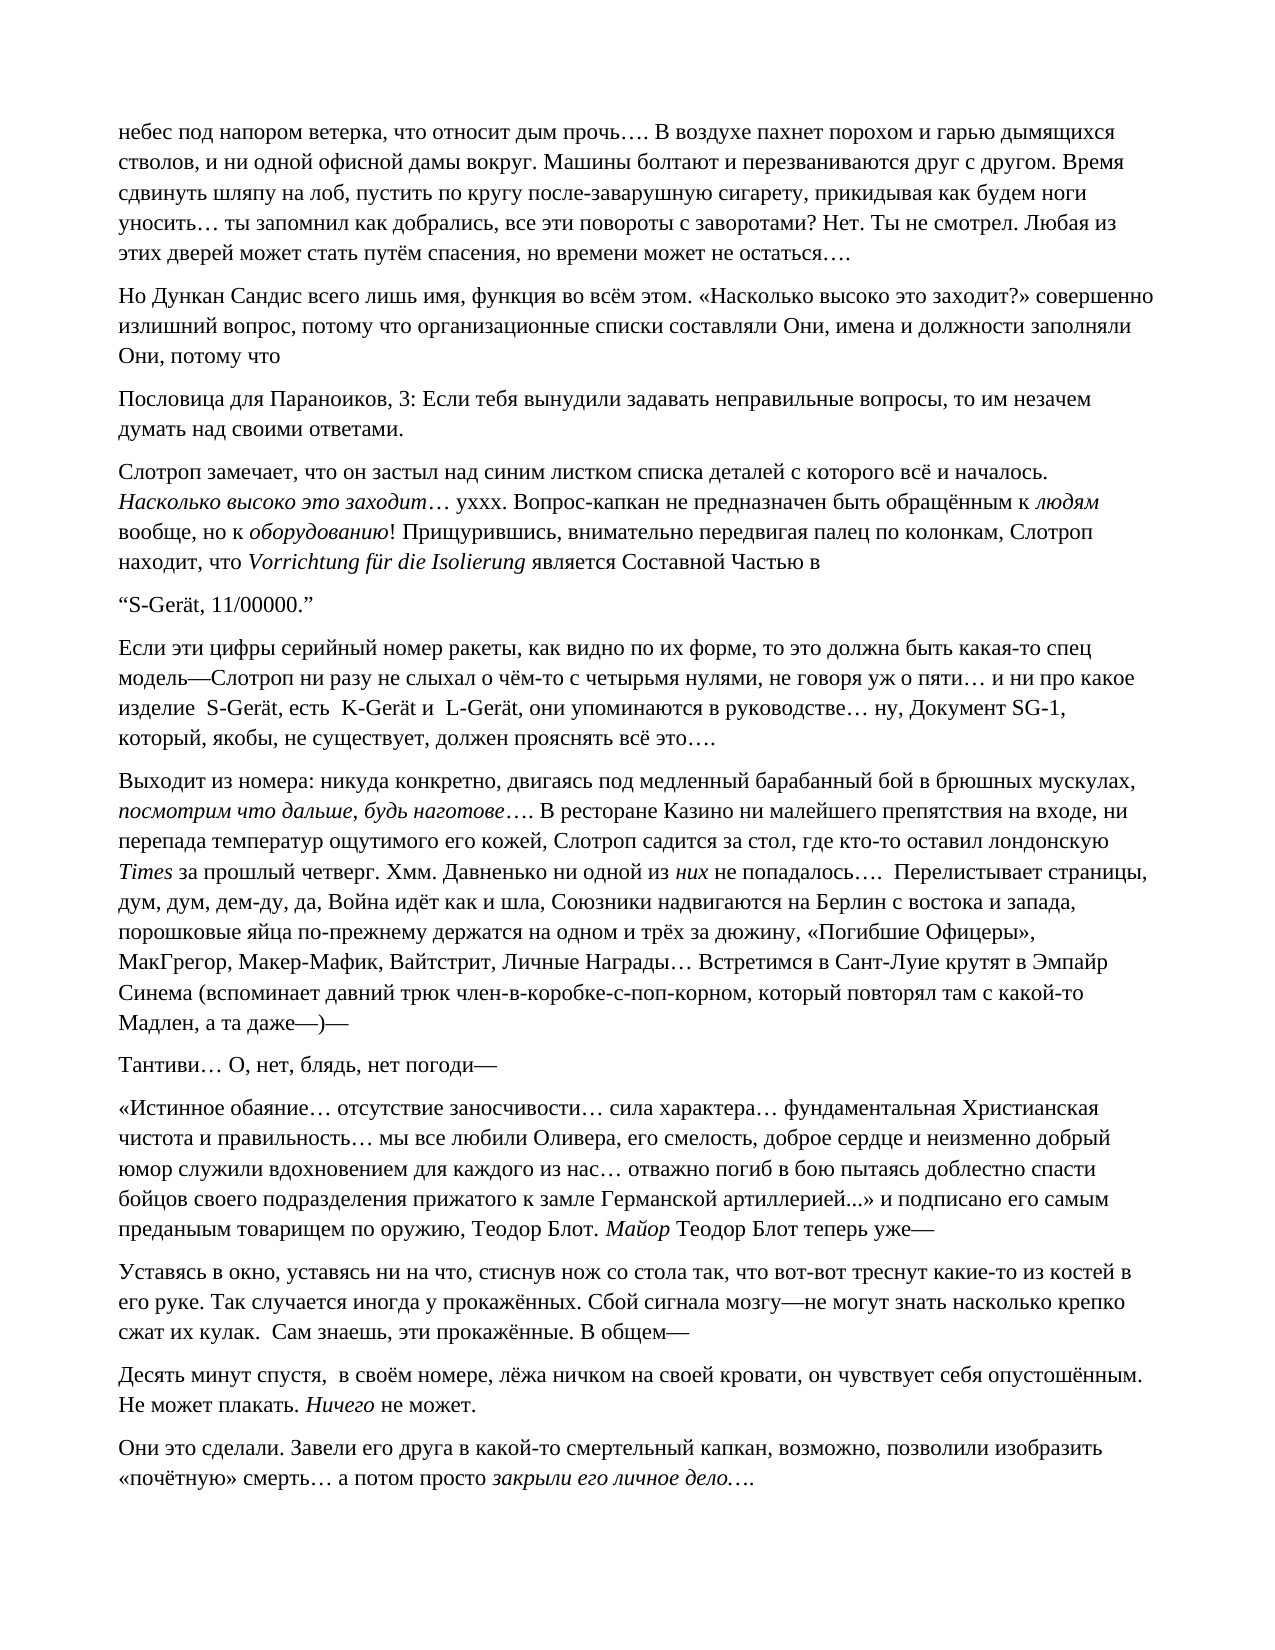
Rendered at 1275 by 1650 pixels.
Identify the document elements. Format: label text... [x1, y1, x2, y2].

text Десять минут спустя, в своём номере, лёжа ничком на своей кровати, он чувствует себя опустошённым. Не может плакать. Ничего не может. [118, 1361, 1157, 1417]
text «Истинное обаяние… отсутствие заносчивости… сила характера… фундаментальная Христианская чистота и правильность… мы все любили Оливера, его смелость, доброе сердце и неизменно добрый юмор служили вдохновением для каждого из нас… отважно погиб в бою пытаясь доблестно спасти бойцов своего подразделения прижатого к замле Германской артиллерией...» и подписано его самым преданыым товарищем по оружию, Теодор Блот. Майор Теодор Блот теперь уже— [118, 1094, 1157, 1241]
text “S-Gerät, 11/00000.” [118, 591, 1157, 617]
text небес под напором ветерка, что относит дым прочь…. В воздухе пахнет порохом и гарью дымящихся стволов, и ни одной офисной дамы вокруг. Машины болтают и перезваниваются друг с другом. Время сдвинуть шляпу на лоб, пустить по кругу после-заварушную сигарету, прикидывая как будем ноги уносить… ты запомнил как добрались, все эти повороты с заворотами? Нет. Ты не смотрел. Любая из этих дверей может стать путём спасения, но времени может не остаться…. [118, 118, 1157, 265]
text Тантиви… О, нет, блядь, нет погоди— [118, 1051, 1157, 1078]
text Уставясь в окно, уставясь ни на что, стиснув нож со стола так, что вот-вот треснут какие-то из костей в его руке. Так случается иногда у прокажённых. Сбой сигнала мозгу—не могут знать насколько крепко сжат их кулак. Сам знаешь, эти прокажённые. В общем— [118, 1258, 1157, 1344]
text Слотроп замечает, что он застыл над синим листком списка деталей с которого всё и началось. Насколько высоко это заходит… уххх. Вопрос-капкан не предназначен быть обращённым к людям вообще, но к оборудованию! Прищурившись, внимательно передвигая палец по колонкам, Слотроп находит, что Vorrichtung für die Isolierung является Составной Частью в [118, 458, 1157, 575]
text Но Дункан Сандис всего лишь имя, функция во всём этом. «Насколько высоко это заходит?» совершенно излишний вопрос, потому что организационные списки составляли Они, имена и должности заполняли Они, потому что [118, 282, 1157, 368]
text Пословица для Параноиков, 3: Если тебя вынудили задавать неправильные вопросы, то им незачем думать над своими ответами. [118, 385, 1157, 441]
text Они это сделали. Завели его друга в какой-то смертельный капкан, возможно, позволили изобразить «почётную» смерть… а потом просто закрыли его личное дело…. [118, 1434, 1157, 1490]
text Если эти цифры серийный номер ракеты, как видно по их форме, то это должна быть какая-то спец модель—Слотроп ни разу не слыхал о чём-то с четырьмя нулями, не говоря уж о пяти… и ни про какое изделие S-Gerät, есть K-Gerät и L-Gerät, они упоминаются в руководстве… ну, Документ SG-1, который, якобы, не существует, должен прояснять всё это…. [118, 634, 1157, 751]
text Выходит из номера: никуда конкретно, двигаясь под медленный барабанный бой в брюшных мускулах, посмотрим что дальше, будь наготове…. В ресторане Казино ни малейшего препятствия на входе, ни перепада температур ощутимого его кожей, Слотроп садится за стол, где кто-то оставил лондонскую Times за прошлый четверг. Хмм. Давненько ни одной из них не попадалось…. Перелистывает страницы, дум, дум, дем-ду, да, Война идёт как и шла, Союзники надвигаются на Берлин с востока и запада, порошковые яйца по-прежнему держатся на одном и трёх за дюжину, «Погибшие Офицеры», МакГрегор, Макер-Мафик, Вайтстрит, Личные Награды… Встретимся в Сант-Луие крутят в Эмпайр Синема (вспоминает давний трюк член-в-коробке-с-поп-корном, который повторял там с какой-то Мадлен, а та даже—)— [118, 767, 1157, 1035]
